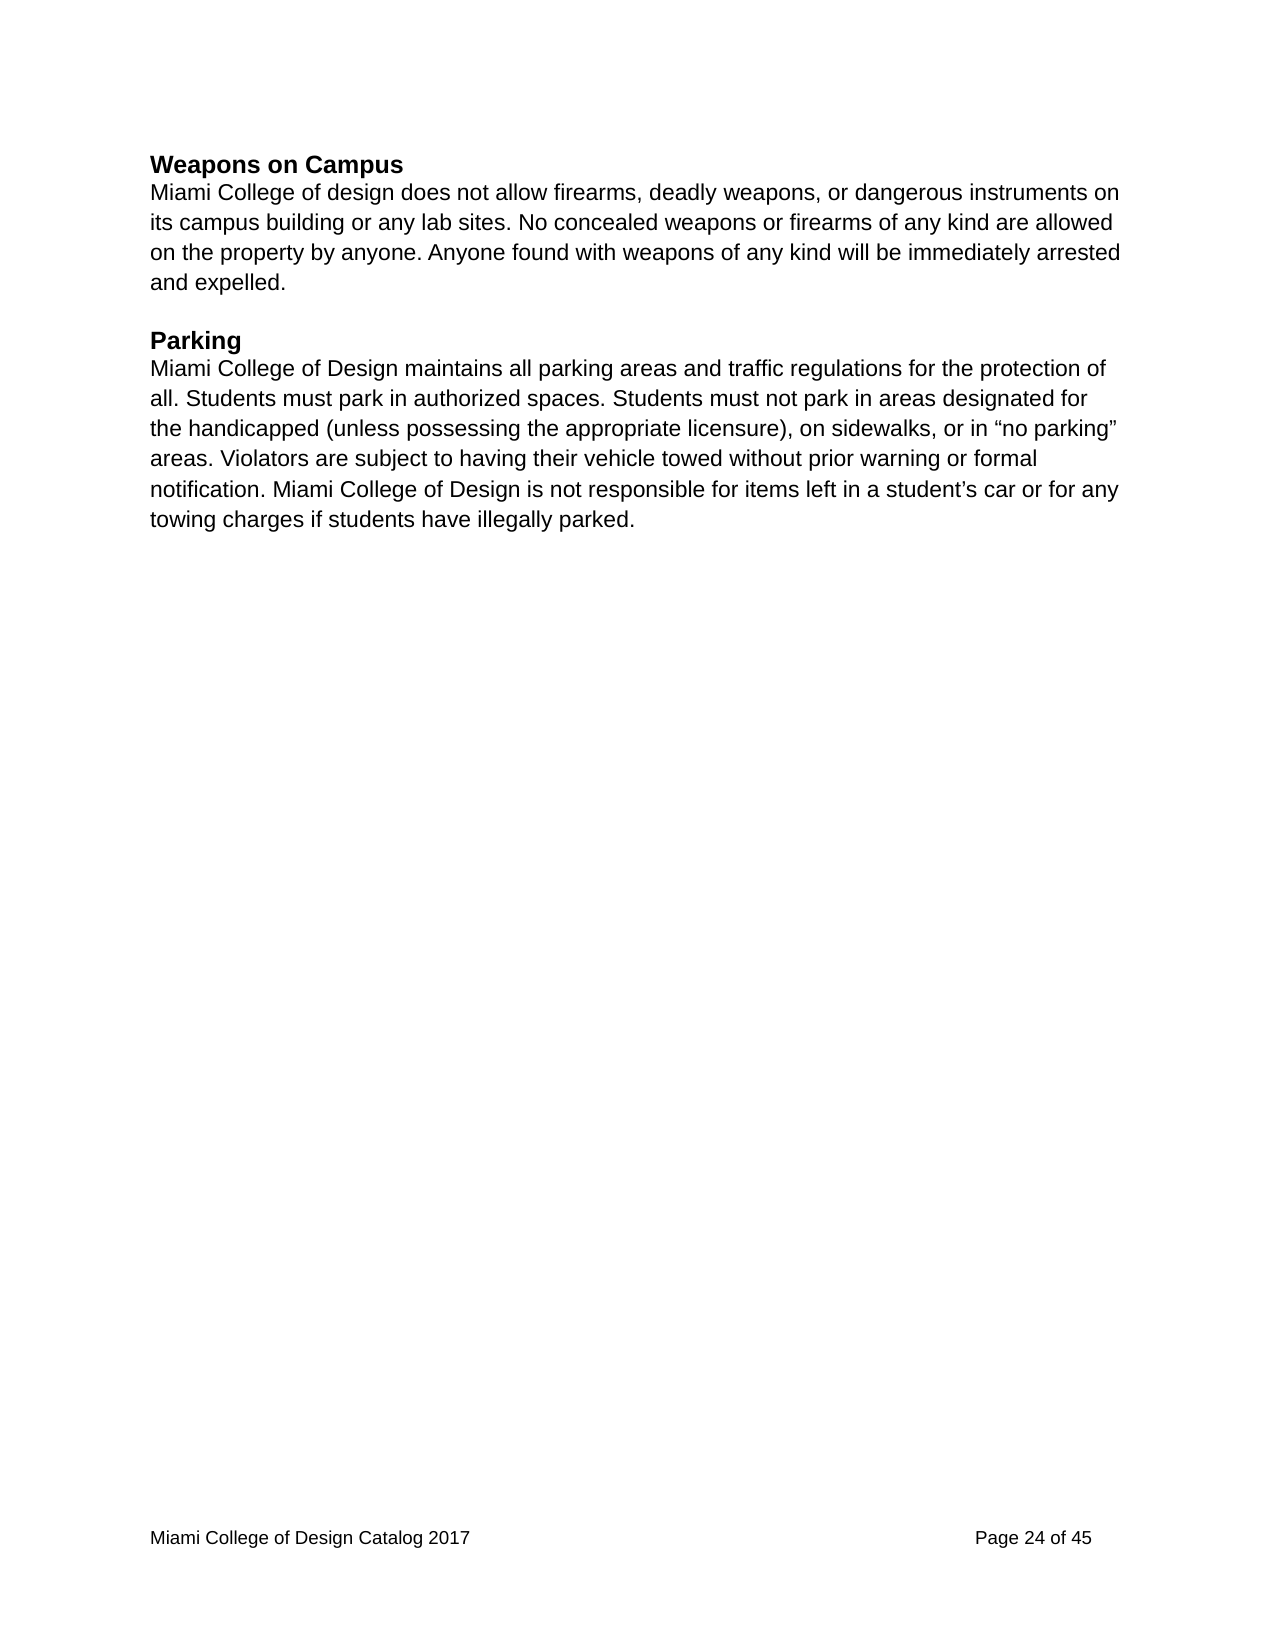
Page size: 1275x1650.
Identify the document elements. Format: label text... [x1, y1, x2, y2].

text Miami College of Design maintains all parking areas and traffic regulations for the protection of all. Students must park in authorized spaces. Students must not park in areas designated for the handicapped (unless possessing the appropriate licensure), on sidewalks, or in “no parking” areas. Violators are subject to having their vehicle towed without prior warning or formal notification. Miami College of Design is not responsible for items left in a student’s car or for any towing charges if students have illegally parked. [150, 355, 1125, 532]
subtitle Weapons on Campus [150, 150, 1125, 179]
subtitle Parking [150, 326, 1125, 355]
text Miami College of design does not allow firearms, deadly weapons, or dangerous instruments on its campus building or any lab sites. No concealed weapons or firearms of any kind are allowed on the property by anyone. Anyone found with weapons of any kind will be immediately arrested and expelled. [150, 179, 1125, 296]
